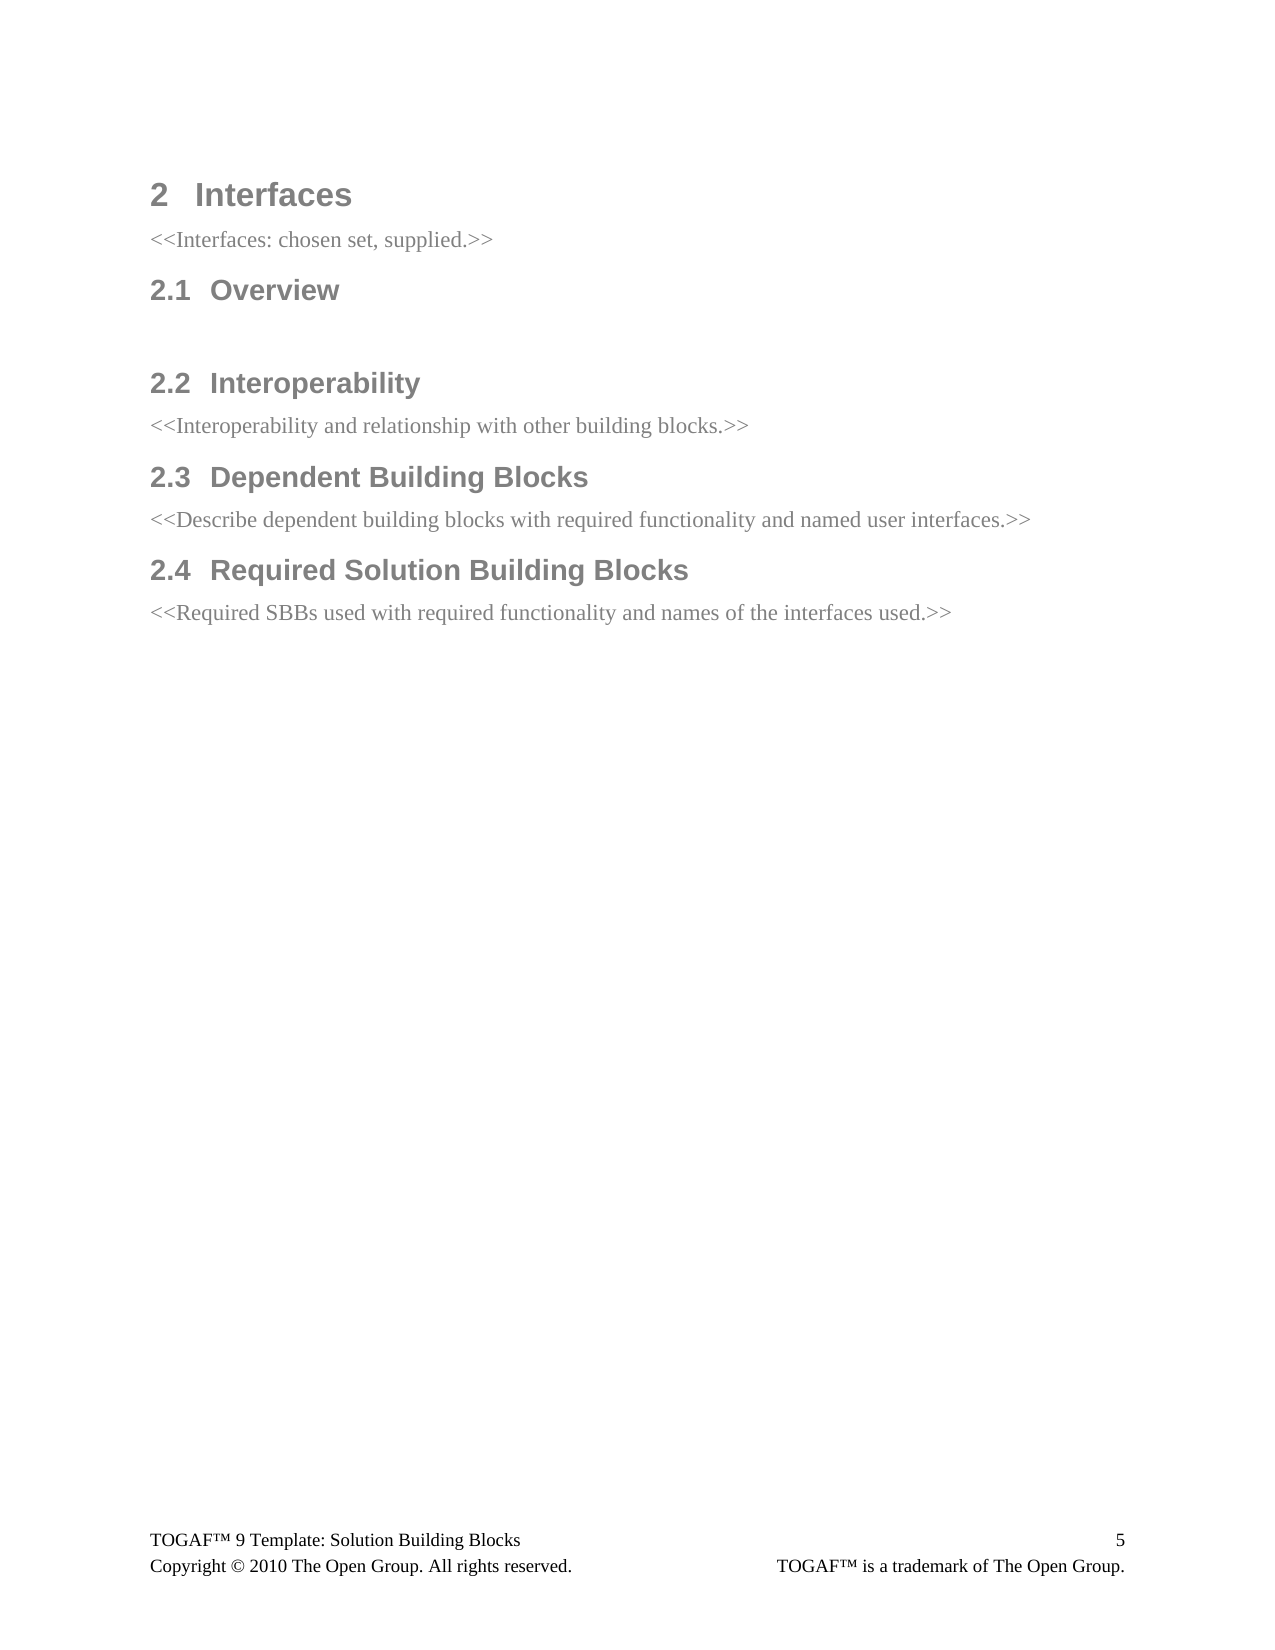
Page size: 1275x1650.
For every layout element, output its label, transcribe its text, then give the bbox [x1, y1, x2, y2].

subtitle Dependent Building Blocks [150, 459, 1125, 493]
subtitle Required Solution Building Blocks [150, 553, 1125, 586]
text <<Interoperability and relationship with other building blocks.>> [150, 412, 1125, 439]
subtitle Interoperability [150, 366, 1125, 400]
text <<Interfaces: chosen set, supplied.>> [150, 226, 1125, 252]
subtitle Overview [150, 273, 1125, 307]
subtitle Interfaces [150, 175, 1125, 213]
text <<Describe dependent building blocks with required functionality and named user interfaces.>> [150, 506, 1125, 532]
text <<Required SBBs used with required functionality and names of the interfaces used.>> [150, 599, 1125, 625]
